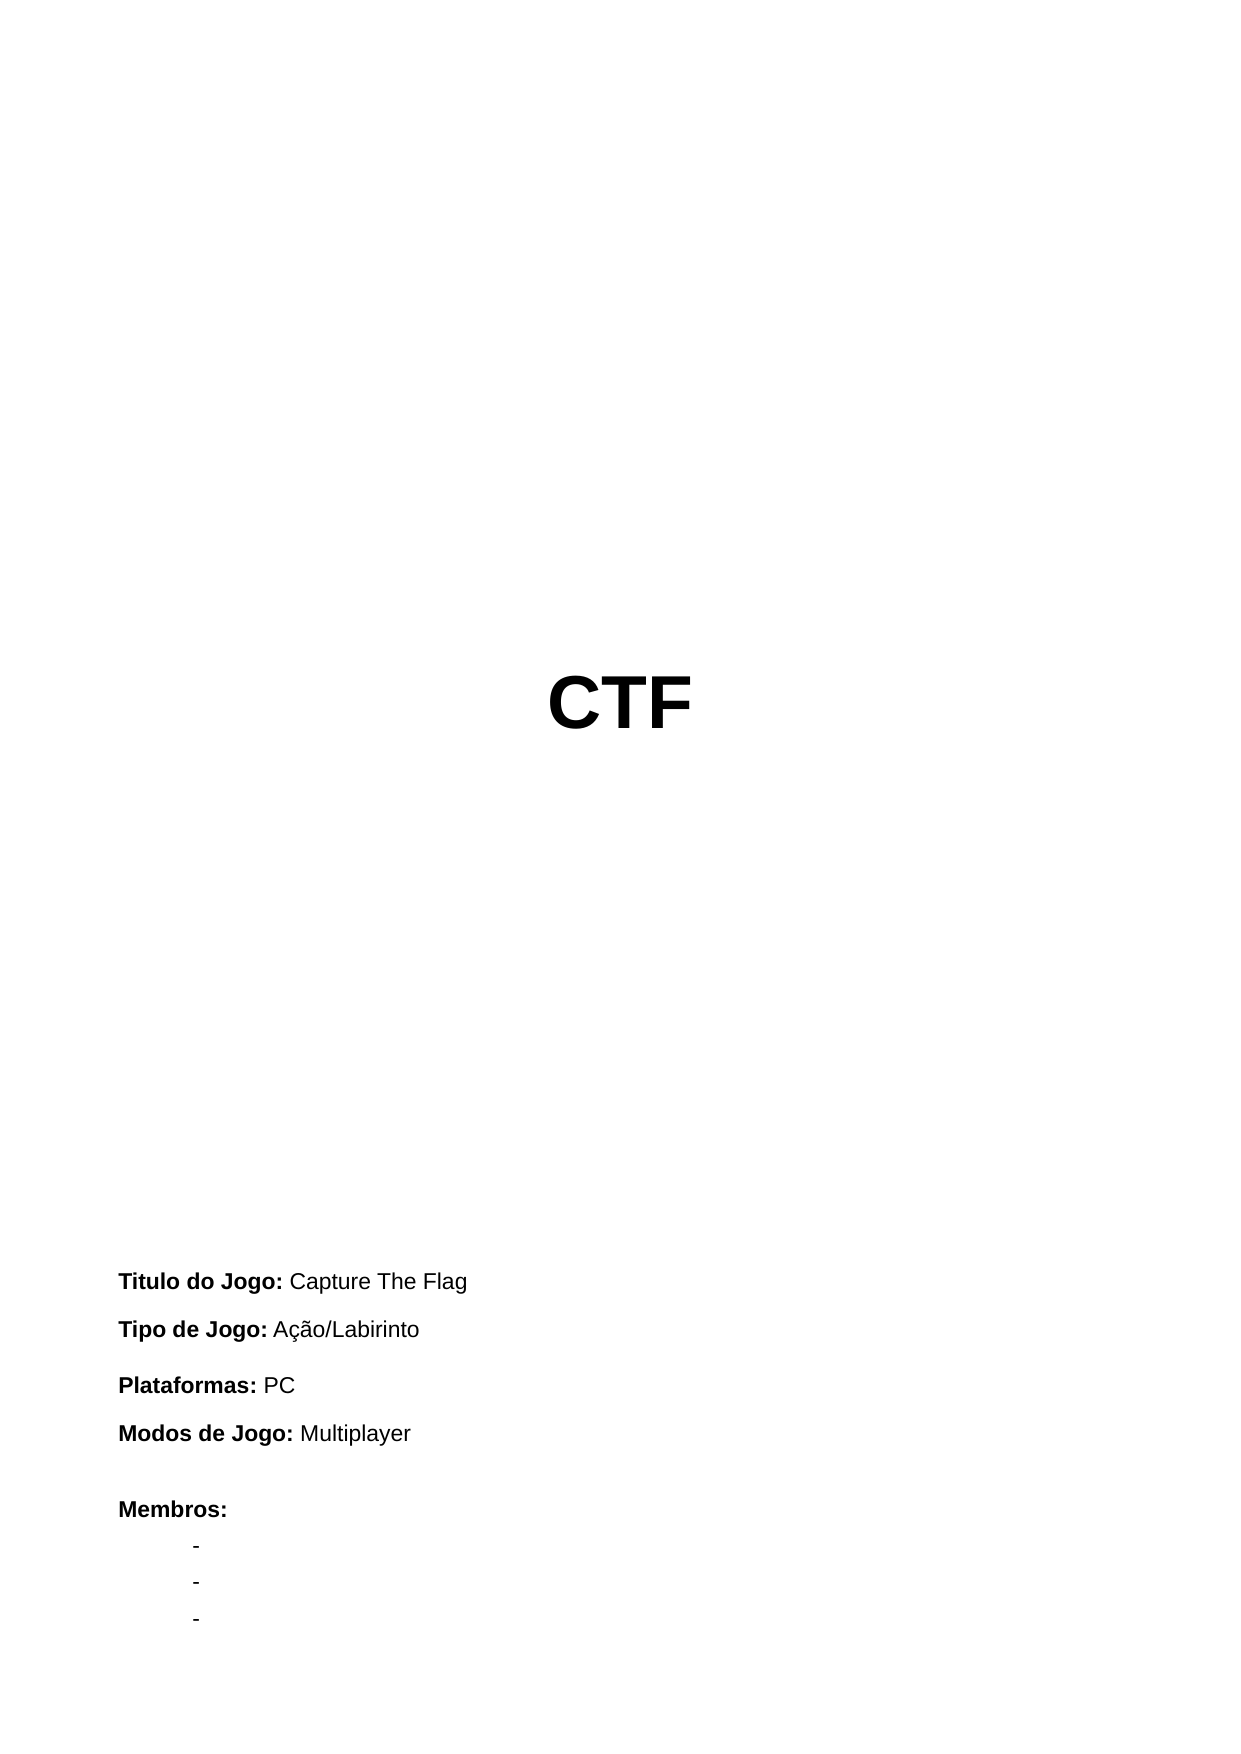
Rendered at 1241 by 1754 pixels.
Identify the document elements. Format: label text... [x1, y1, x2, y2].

text - [118, 1532, 1122, 1558]
text Modos de Jogo: Multiplayer [118, 1420, 1122, 1446]
text - [118, 1568, 1122, 1595]
text Membros: [118, 1496, 1122, 1522]
text Plataformas: PC [118, 1371, 1122, 1399]
text Titulo do Jogo: Capture The Flag [118, 1266, 1122, 1295]
text Tipo de Jogo: Ação/Labirinto [118, 1316, 1122, 1342]
text CTF [118, 658, 1122, 744]
text - [118, 1605, 1122, 1631]
